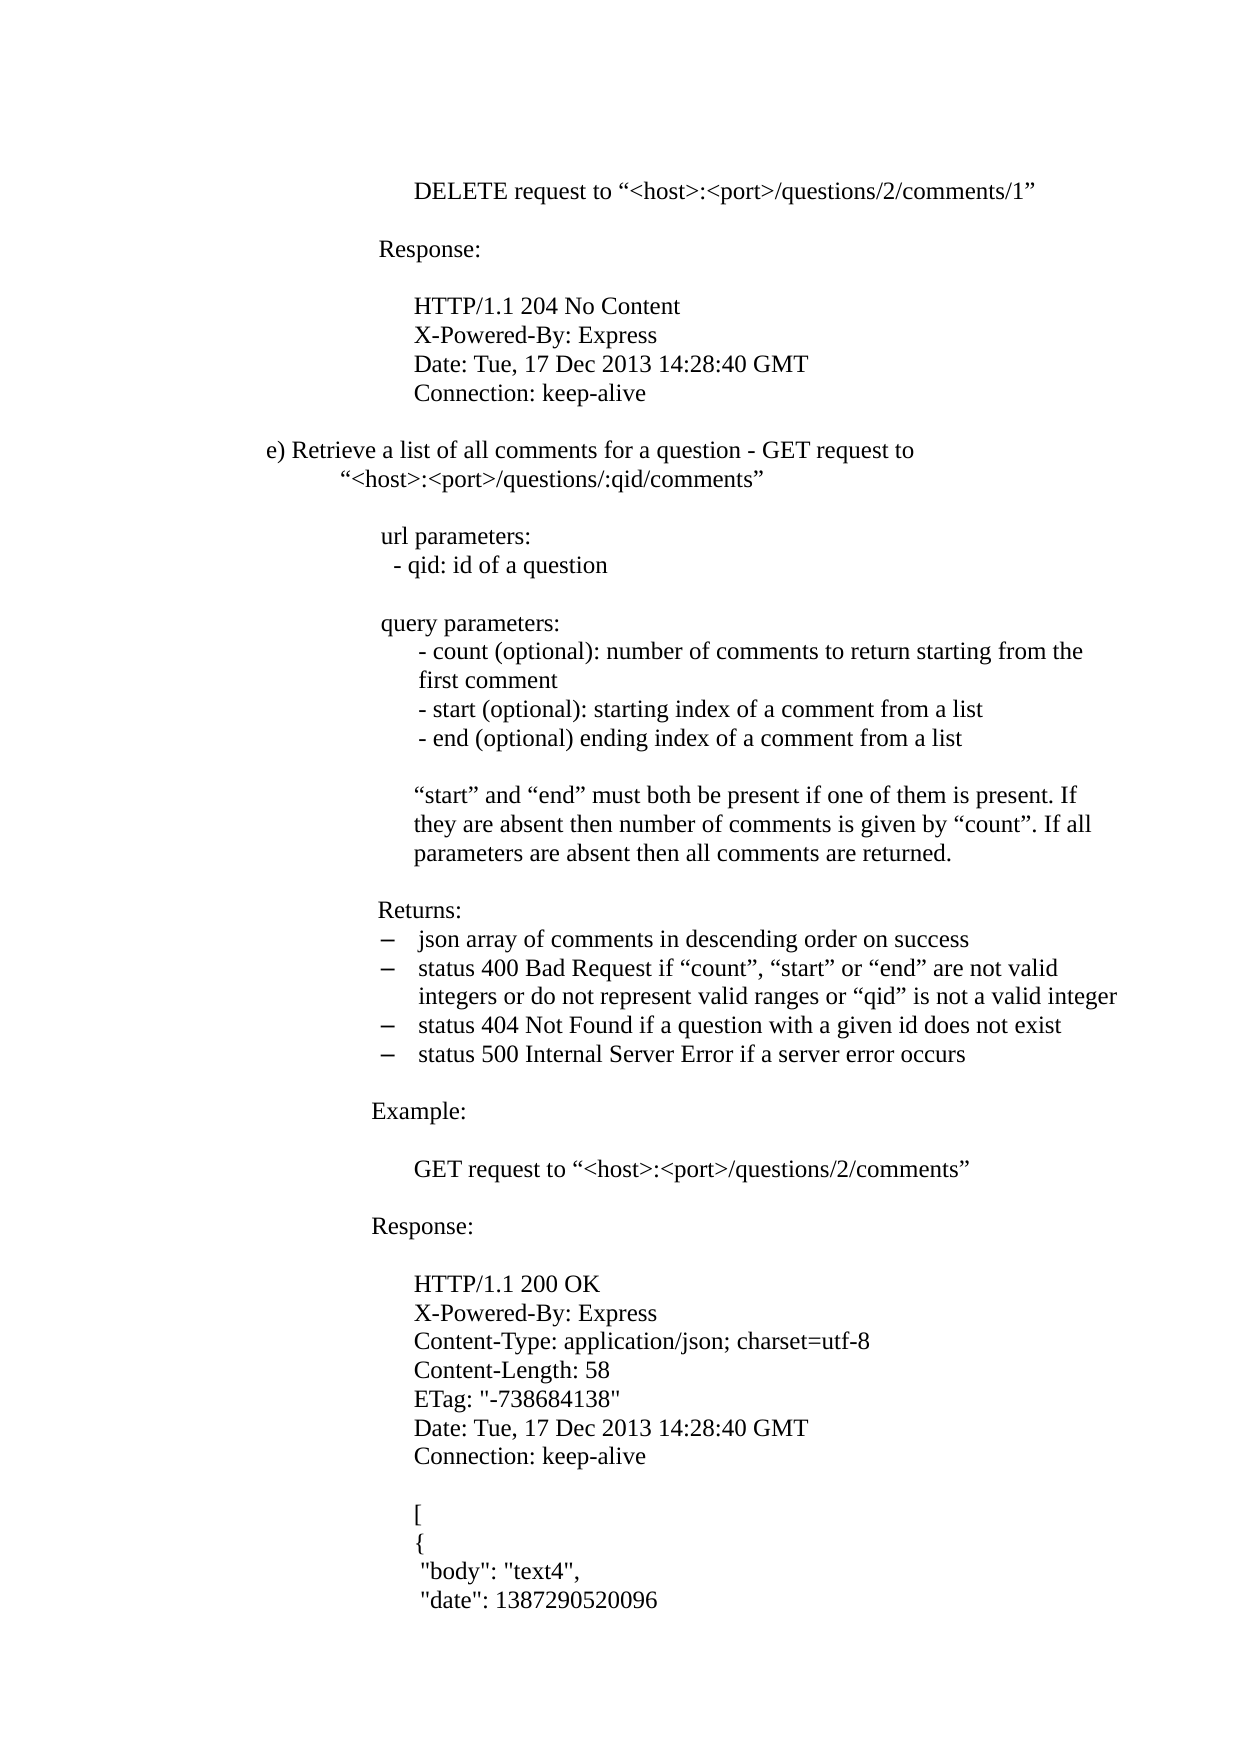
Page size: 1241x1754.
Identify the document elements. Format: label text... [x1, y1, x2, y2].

text Returns: [118, 895, 1122, 924]
text Connection: keep-alive [118, 378, 1122, 406]
text HTTP/1.1 200 OK [118, 1269, 1122, 1298]
list query parameters: [343, 608, 1122, 636]
text "body": "text4", [118, 1556, 1122, 1585]
text Example: [118, 1096, 1122, 1125]
text "date": 1387290520096 [118, 1585, 1122, 1614]
text “start” and “end” must both be present if one of them is present. If they are absent then number of comments is given by “count”. If all parameters are absent then all comments are returned. [118, 780, 1122, 866]
text Connection: keep-alive [118, 1441, 1122, 1470]
text GET request to “<host>:<port>/questions/2/comments” [118, 1154, 1122, 1183]
text Response: [118, 1211, 1122, 1240]
text e) Retrieve a list of all comments for a question - GET request to “<host>:<port>/questions/:qid/comments” [118, 435, 1122, 493]
list status 404 Not Found if a question with a given id does not exist [381, 1010, 1122, 1039]
text Content-Length: 58 [118, 1355, 1122, 1384]
list status 400 Bad Request if “count”, “start” or “end” are not valid integers or do not represent valid ranges or “qid” is not a valid integer [381, 953, 1122, 1010]
text Date: Tue, 17 Dec 2013 14:28:40 GMT [118, 1413, 1122, 1441]
list json array of comments in descending order on success [381, 924, 1122, 953]
list - count (optional): number of comments to return starting from the first comment [381, 636, 1122, 694]
text Content-Type: application/json; charset=utf-8 [118, 1326, 1122, 1355]
text ETag: "-738684138" [118, 1384, 1122, 1413]
text X-Powered-By: Express [118, 1298, 1122, 1326]
text Date: Tue, 17 Dec 2013 14:28:40 GMT [118, 349, 1122, 378]
text X-Powered-By: Express [118, 320, 1122, 349]
list - qid: id of a question [343, 550, 1122, 579]
list - start (optional): starting index of a comment from a list [381, 694, 1122, 723]
list - end (optional) ending index of a comment from a list [381, 723, 1122, 751]
text [ [118, 1499, 1122, 1528]
text HTTP/1.1 204 No Content [118, 291, 1122, 320]
list url parameters: [343, 521, 1122, 550]
text DELETE request to “<host>:<port>/questions/2/comments/1” [118, 176, 1122, 205]
list status 500 Internal Server Error if a server error occurs [381, 1039, 1122, 1096]
text { [118, 1528, 1122, 1556]
text Response: [118, 234, 1122, 263]
